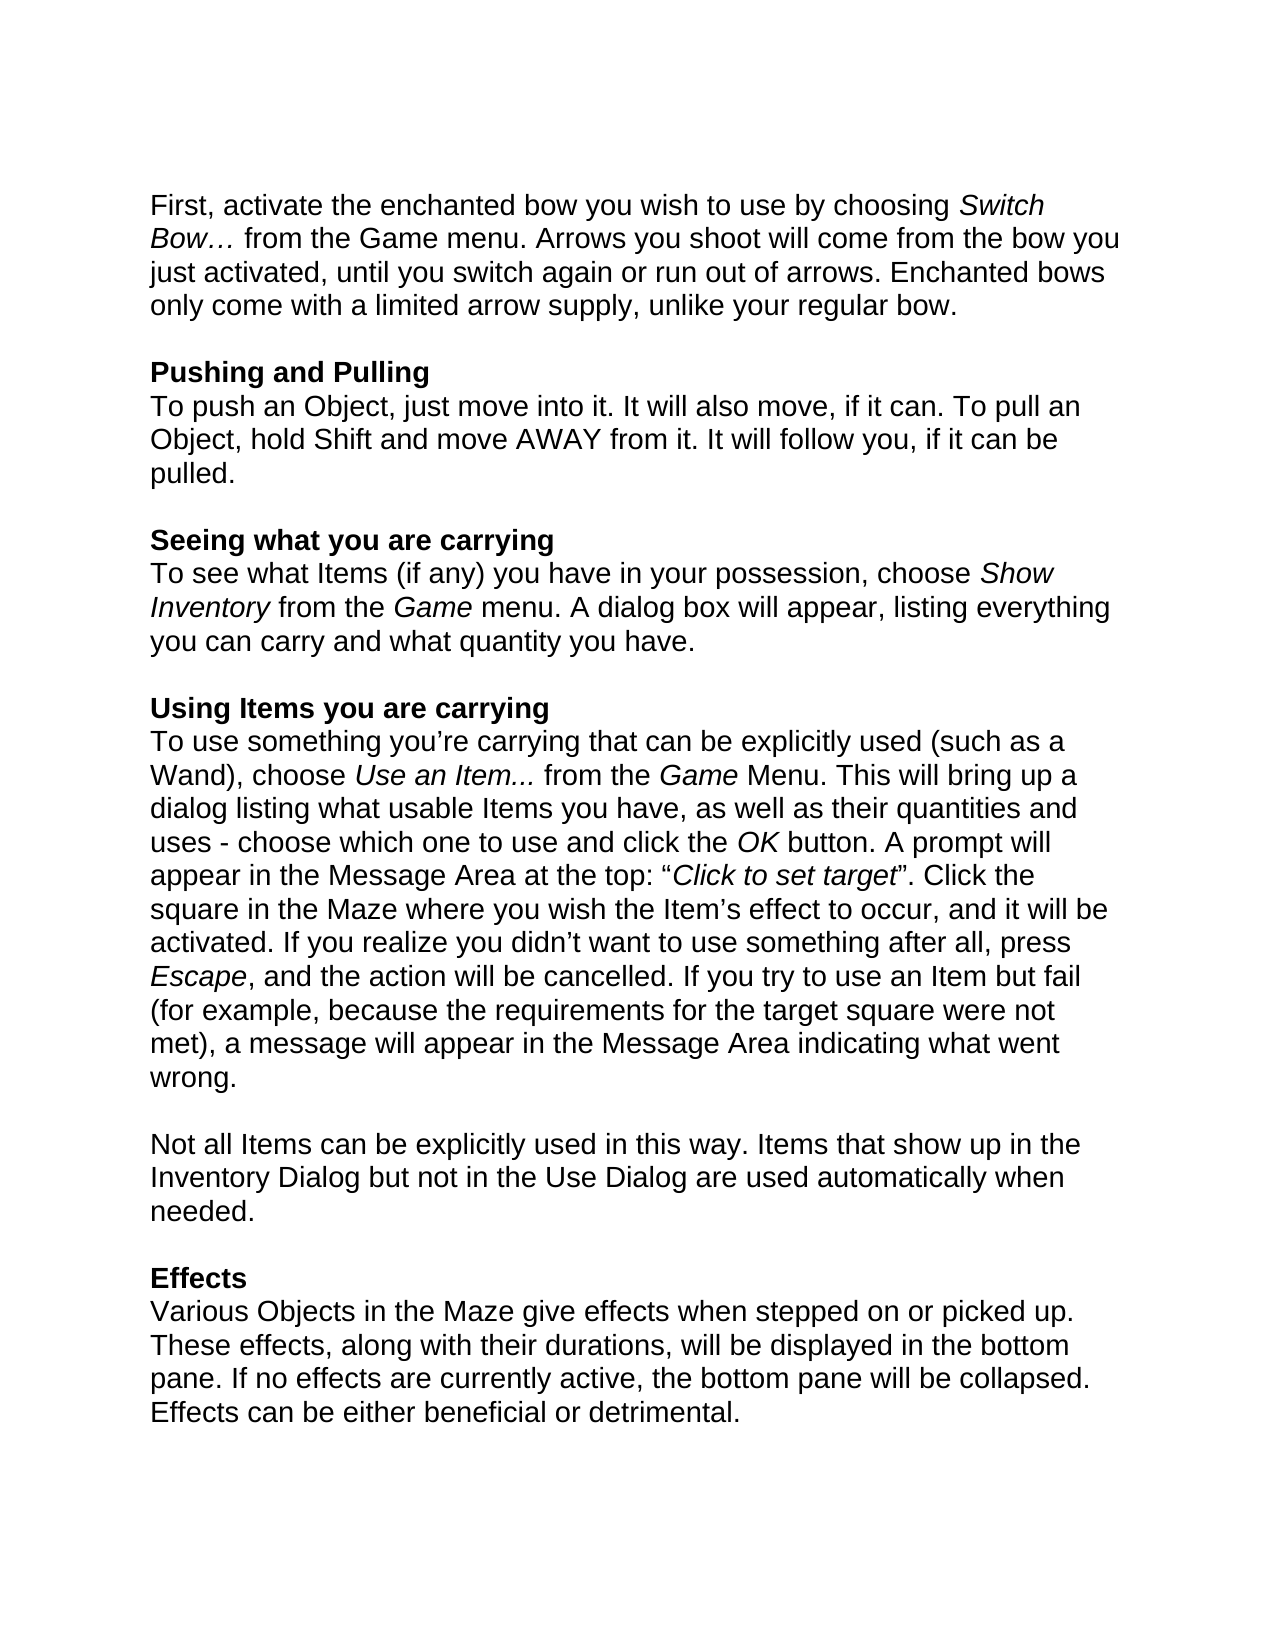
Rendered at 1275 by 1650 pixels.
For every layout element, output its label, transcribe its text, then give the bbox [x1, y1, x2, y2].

text Not all Items can be explicitly used in this way. Items that show up in the Inventory Dialog but not in the Use Dialog are used automatically when needed. [150, 1127, 1125, 1227]
text Using Items you are carrying [150, 691, 1125, 724]
text Pushing and Pulling [150, 355, 1125, 389]
text Seeing what you are carrying [150, 523, 1125, 556]
text First, activate the enchanted bow you wish to use by choosing Switch Bow… from the Game menu. Arrows you shoot will come from the bow you just activated, until you switch again or run out of arrows. Enchanted bows only come with a limited arrow supply, unlike your regular bow. [150, 187, 1125, 322]
text Effects [150, 1261, 1125, 1294]
text Various Objects in the Maze give effects when stepped on or picked up. These effects, along with their durations, will be displayed in the bottom pane. If no effects are currently active, the bottom pane will be collapsed. Effects can be either beneficial or detrimental. [150, 1294, 1125, 1428]
text To use something you’re carrying that can be explicitly used (such as a Wand), choose Use an Item... from the Game Menu. This will bring up a dialog listing what usable Items you have, as well as their quantities and uses - choose which one to use and click the OK button. A prompt will appear in the Message Area at the top: “Click to set target”. Click the square in the Maze where you wish the Item’s effect to occur, and it will be activated. If you realize you didn’t want to use something after all, press Escape, and the action will be cancelled. If you try to use an Item but fail (for example, because the requirements for the target square were not met), a message will appear in the Message Area indicating what went wrong. [150, 724, 1125, 1093]
text To see what Items (if any) you have in your possession, choose Show Inventory from the Game menu. A dialog box will appear, listing everything you can carry and what quantity you have. [150, 556, 1125, 657]
text To push an Object, just move into it. It will also move, if it can. To pull an Object, hold Shift and move AWAY from it. It will follow you, if it can be pulled. [150, 389, 1125, 489]
